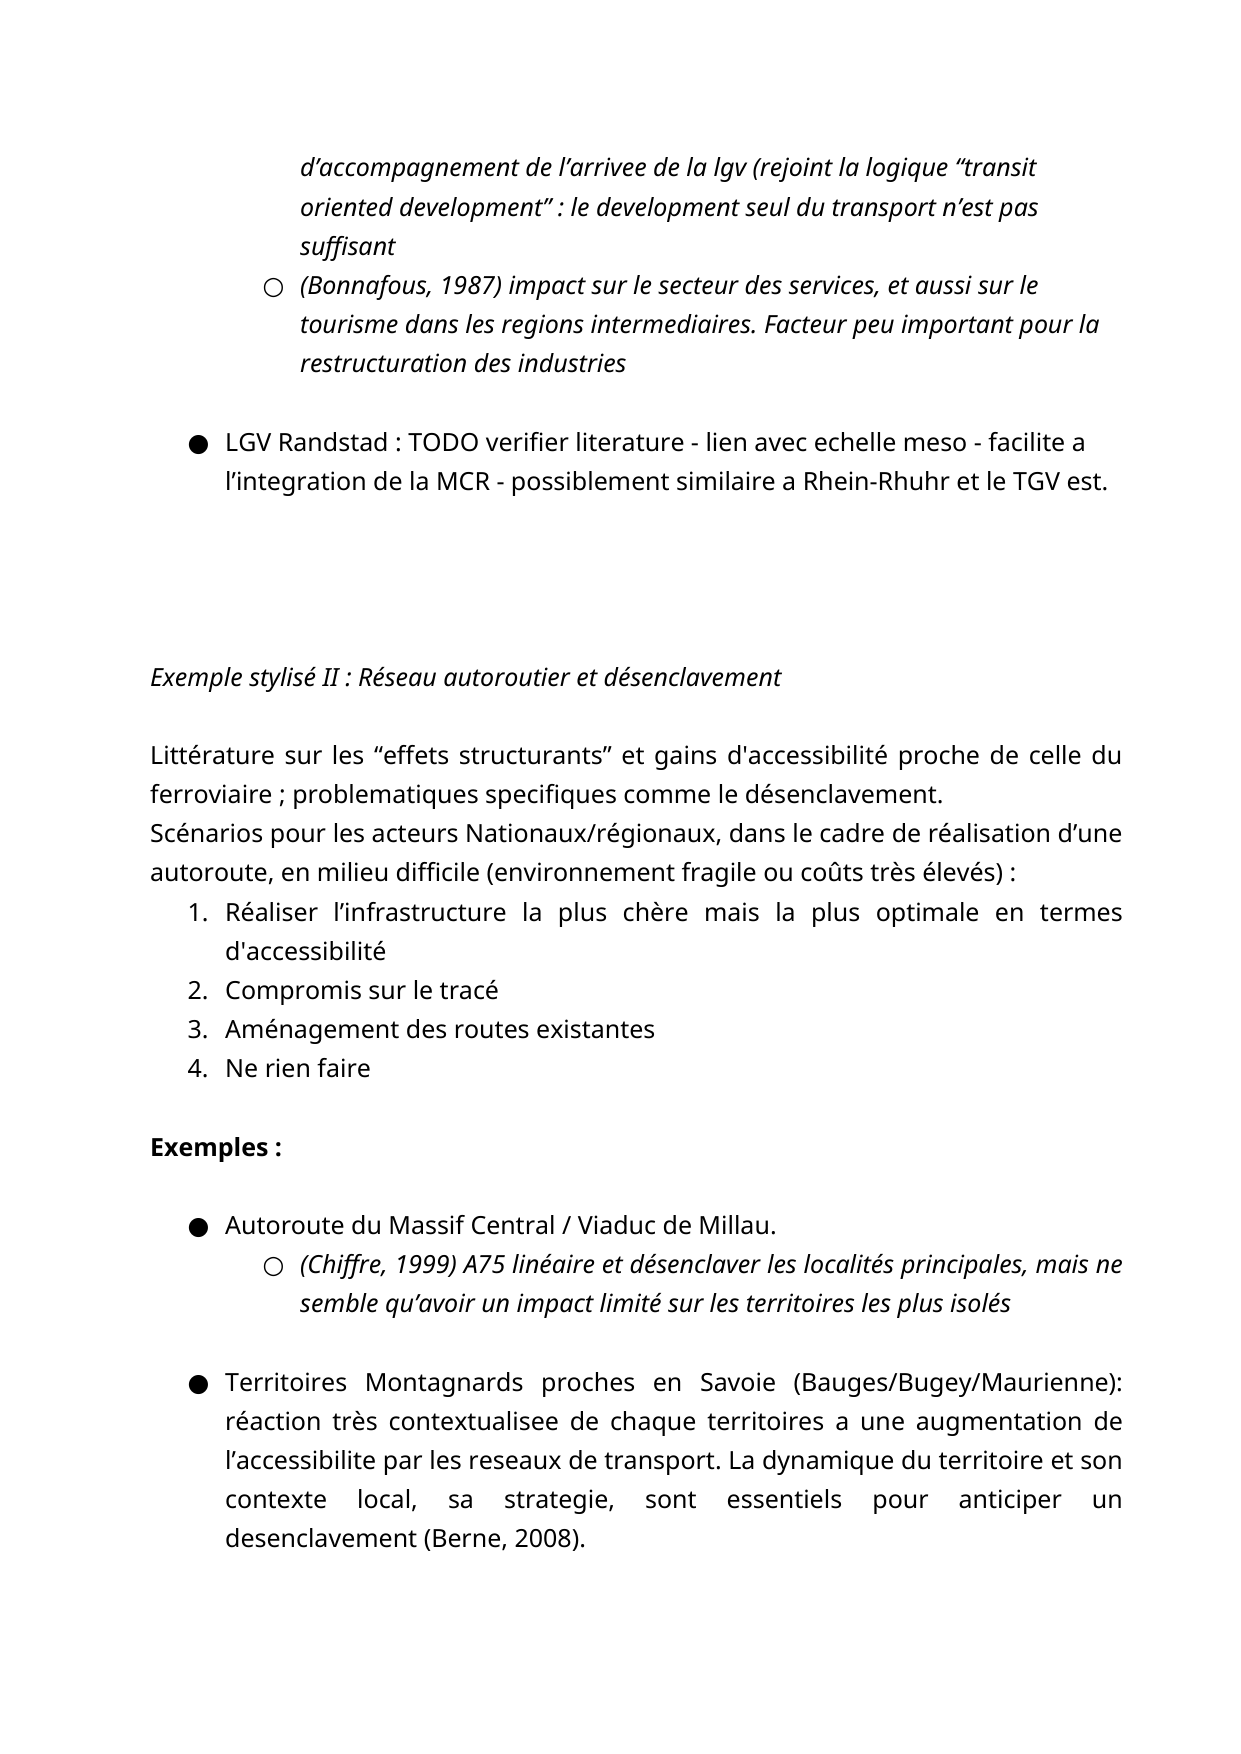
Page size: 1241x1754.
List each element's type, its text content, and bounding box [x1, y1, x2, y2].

text Scénarios pour les acteurs Nationaux/régionaux, dans le cadre de réalisation d’une autoroute, en milieu difficile (environnement fragile ou coûts très élevés) : [150, 816, 1124, 889]
list (Bonnafous, 1987) impact sur le secteur des services, et aussi sur le tourisme dans les regions intermediaires. Facteur peu important pour la restructuration des industries [262, 267, 1124, 380]
list LGV Randstad : TODO verifier literature - lien avec echelle meso - facilite a l’integration de la MCR - possiblement similaire a Rhein-Rhuhr et le TGV est. [187, 424, 1124, 497]
text Exemple stylisé II : Réseau autoroutier et désenclavement [150, 659, 1124, 693]
list Réaliser l’infrastructure la plus chère mais la plus optimale en termes d'accessibilité [187, 894, 1124, 967]
list Territoires Montagnards proches en Savoie (Bauges/Bugey/Maurienne): réaction très contextualisee de chaque territoires a une augmentation de l’accessibilite par les reseaux de transport. La dynamique du territoire et son contexte local, sa strategie, sont essentiels pour anticiper un desenclavement (Berne, 2008). [187, 1364, 1124, 1555]
text Littérature sur les “effets structurants” et gains d'accessibilité proche de celle du ferroviaire ; problematiques specifiques comme le désenclavement. [150, 737, 1124, 811]
list Compromis sur le tracé [187, 972, 1124, 1007]
list d’accompagnement de l’arrivee de la lgv (rejoint la logique “transit oriented development” : le development seul du transport n’est pas suffisant [262, 150, 1124, 262]
list Aménagement des routes existantes [187, 1012, 1124, 1046]
list (Chiffre, 1999) A75 linéaire et désenclaver les localités principales, mais ne semble qu’avoir un impact limité sur les territoires les plus isolés [262, 1247, 1124, 1320]
text Exemples : [150, 1129, 1124, 1163]
list Ne rien faire [187, 1051, 1124, 1085]
list Autoroute du Massif Central / Viaduc de Millau. [187, 1207, 1124, 1242]
